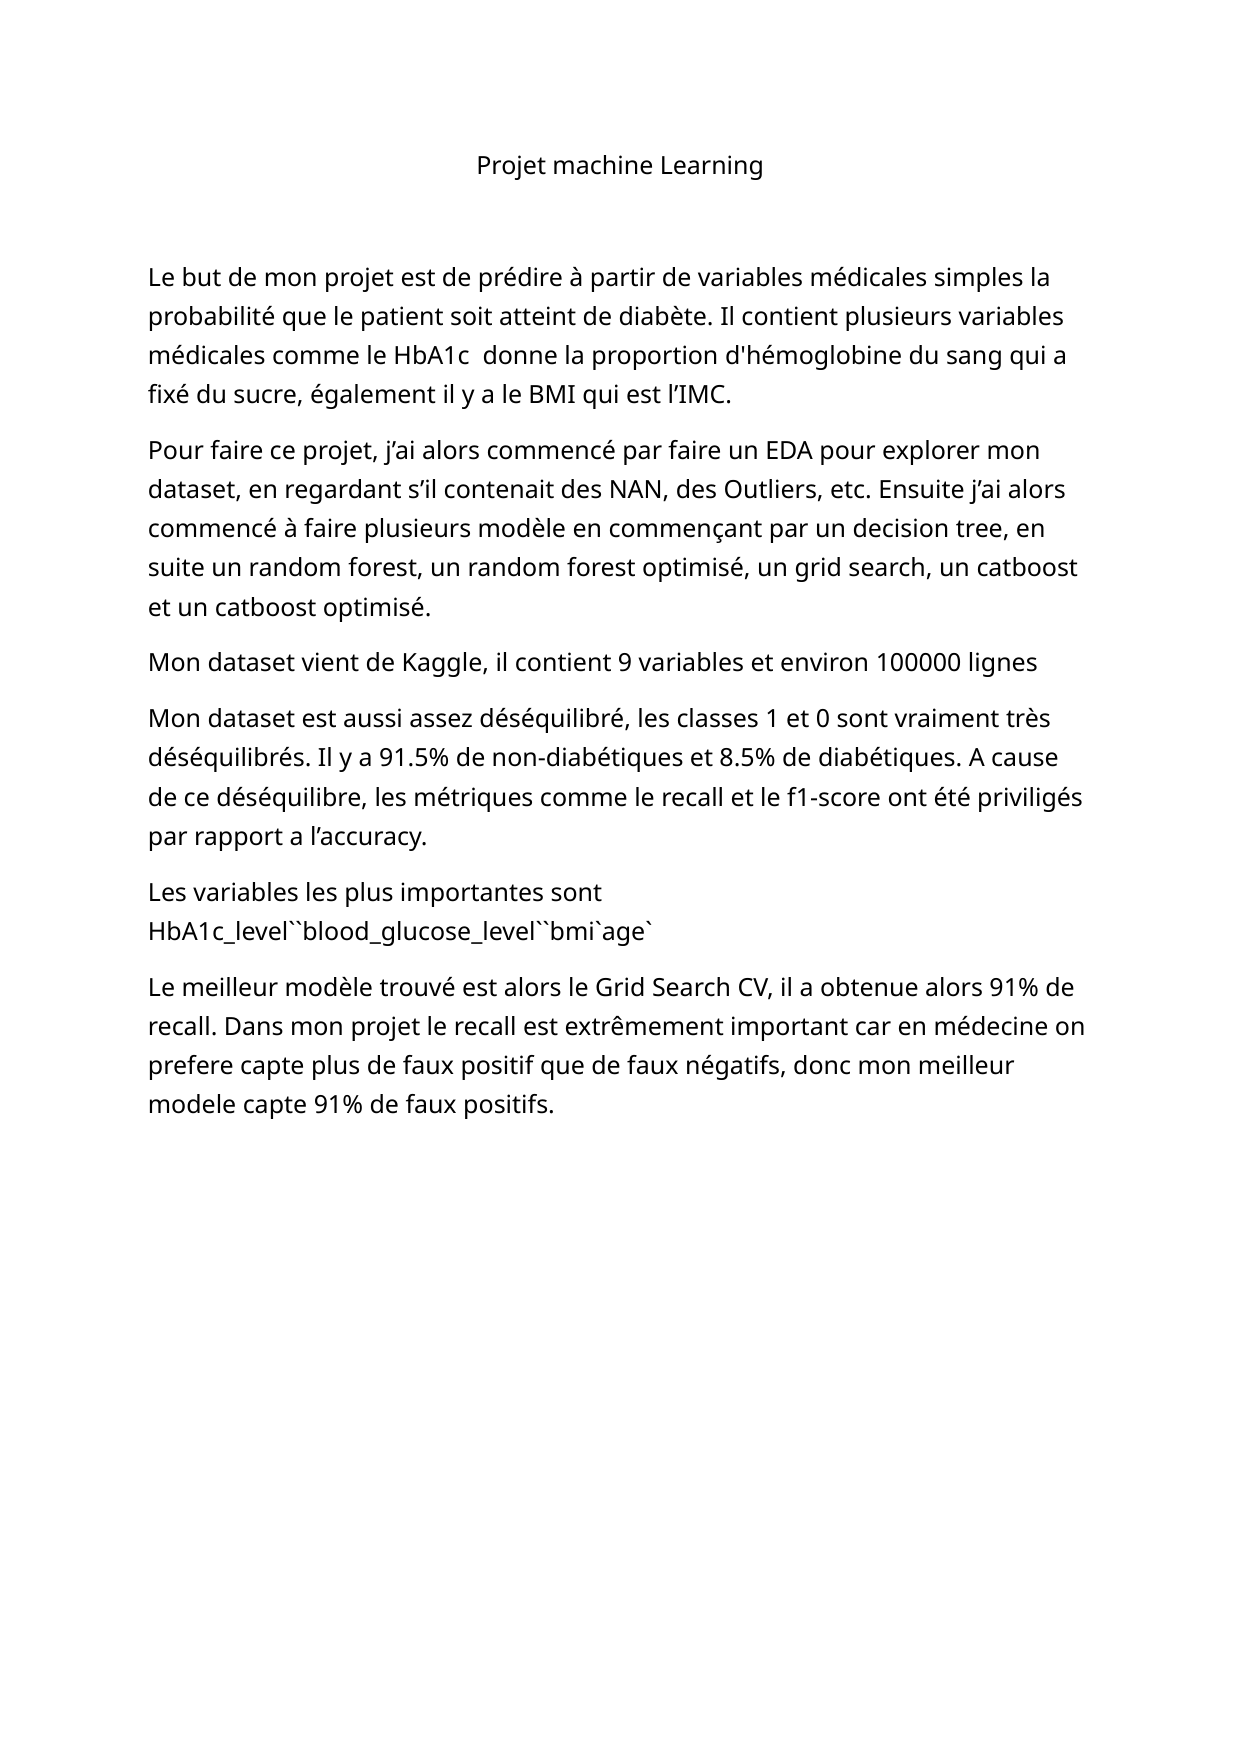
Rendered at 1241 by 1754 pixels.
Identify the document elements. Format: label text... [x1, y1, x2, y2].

text Projet machine Learning [148, 148, 1093, 182]
text Mon dataset est aussi assez déséquilibré, les classes 1 et 0 sont vraiment très déséquilibrés. Il y a 91.5% de non-diabétiques et 8.5% de diabétiques. A cause de ce déséquilibre, les métriques comme le recall et le f1-score ont été priviligés par rapport a l’accuracy. [148, 701, 1093, 852]
text Les variables les plus importantes sont HbA1c_level``blood_glucose_level``bmi`age` [148, 874, 1093, 947]
text Pour faire ce projet, j’ai alors commencé par faire un EDA pour explorer mon dataset, en regardant s’il contenait des NAN, des Outliers, etc. Ensuite j’ai alors commencé à faire plusieurs modèle en commençant par un decision tree, en suite un random forest, un random forest optimisé, un grid search, un catboost et un catboost optimisé. [148, 433, 1093, 623]
text Le meilleur modèle trouvé est alors le Grid Search CV, il a obtenue alors 91% de recall. Dans mon projet le recall est extrêmement important car en médecine on prefere capte plus de faux positif que de faux négatifs, donc mon meilleur modele capte 91% de faux positifs. [148, 969, 1093, 1121]
text Mon dataset vient de Kaggle, il contient 9 variables et environ 100000 lignes [148, 645, 1093, 679]
text Le but de mon projet est de prédire à partir de variables médicales simples la probabilité que le patient soit atteint de diabète. Il contient plusieurs variables médicales comme le HbA1c donne la proportion d'hémoglobine du sang qui a fixé du sucre, également il y a le BMI qui est l’IMC. [148, 259, 1093, 411]
